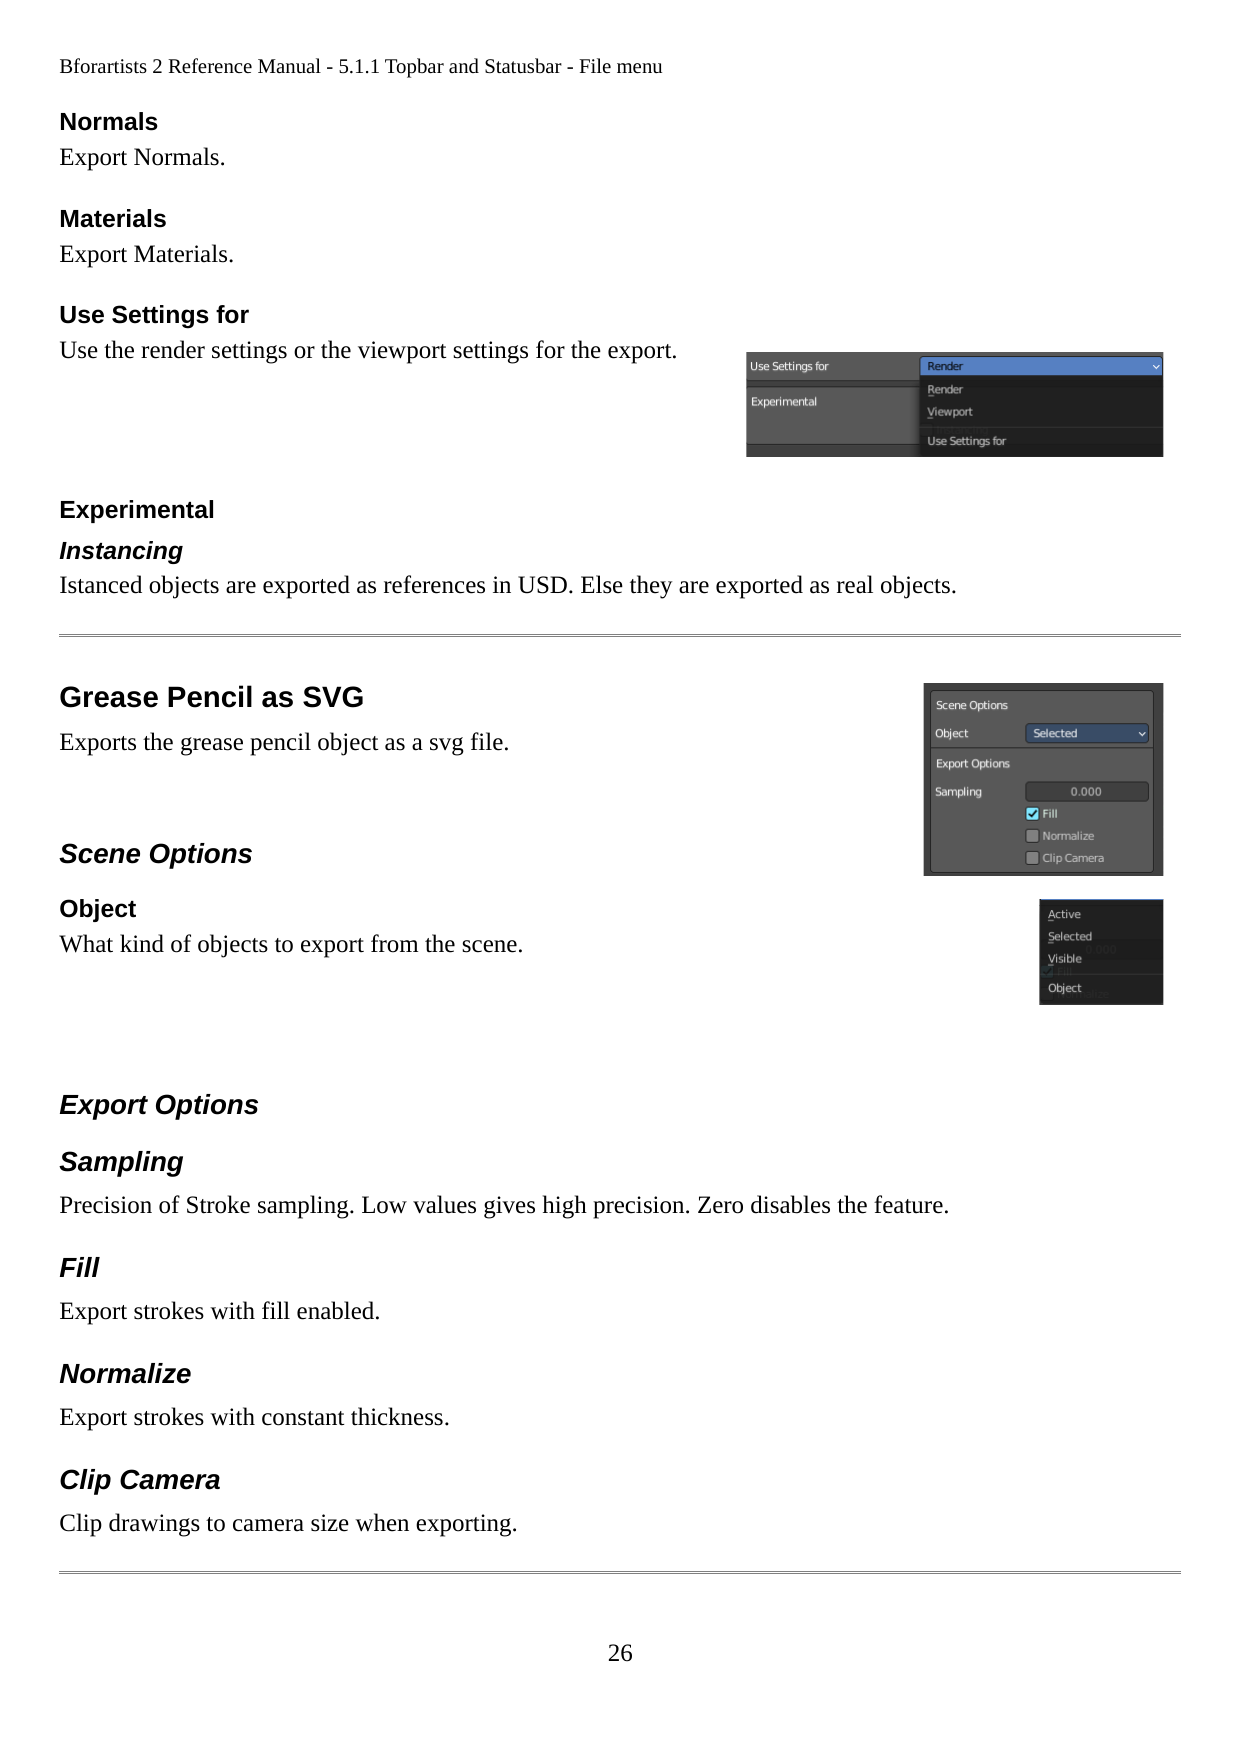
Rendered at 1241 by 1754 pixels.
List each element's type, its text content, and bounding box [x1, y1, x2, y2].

subtitle Use Settings for [59, 300, 1181, 329]
picture [1039, 899, 1164, 1005]
text Export Normals. [59, 142, 1181, 171]
subtitle Fill [59, 1251, 1181, 1283]
text Clip drawings to camera size when exporting. [59, 1508, 1181, 1536]
subtitle Clip Camera [59, 1463, 1181, 1495]
picture [746, 352, 1164, 457]
subtitle Normals [59, 107, 1181, 136]
subtitle Grease Pencil as SVG [59, 680, 1181, 714]
text Export strokes with constant thickness. [59, 1402, 1181, 1430]
subtitle Scene Options [59, 837, 923, 869]
subtitle Experimental [59, 495, 1181, 523]
subtitle Instancing [59, 536, 1181, 564]
text What kind of objects to export from the scene. [59, 929, 1039, 958]
subtitle Materials [59, 204, 1181, 232]
picture [923, 683, 1164, 876]
text Precision of Stroke sampling. Low values gives high precision. Zero disables the feature. [59, 1190, 1181, 1218]
subtitle Sampling [59, 1145, 1181, 1177]
subtitle Object [59, 894, 1181, 923]
subtitle Normalize [59, 1357, 1181, 1389]
subtitle [1164, 837, 1181, 869]
text Export strokes with fill enabled. [59, 1296, 1181, 1324]
text Exports the grease pencil object as a svg file. [59, 727, 923, 755]
subtitle Export Options [59, 1088, 1181, 1120]
text Export Materials. [59, 239, 1181, 267]
text Use the render settings or the viewport settings for the export. [59, 335, 1181, 364]
text Istanced objects are exported as references in USD. Else they are exported as real objects. [59, 571, 1181, 599]
